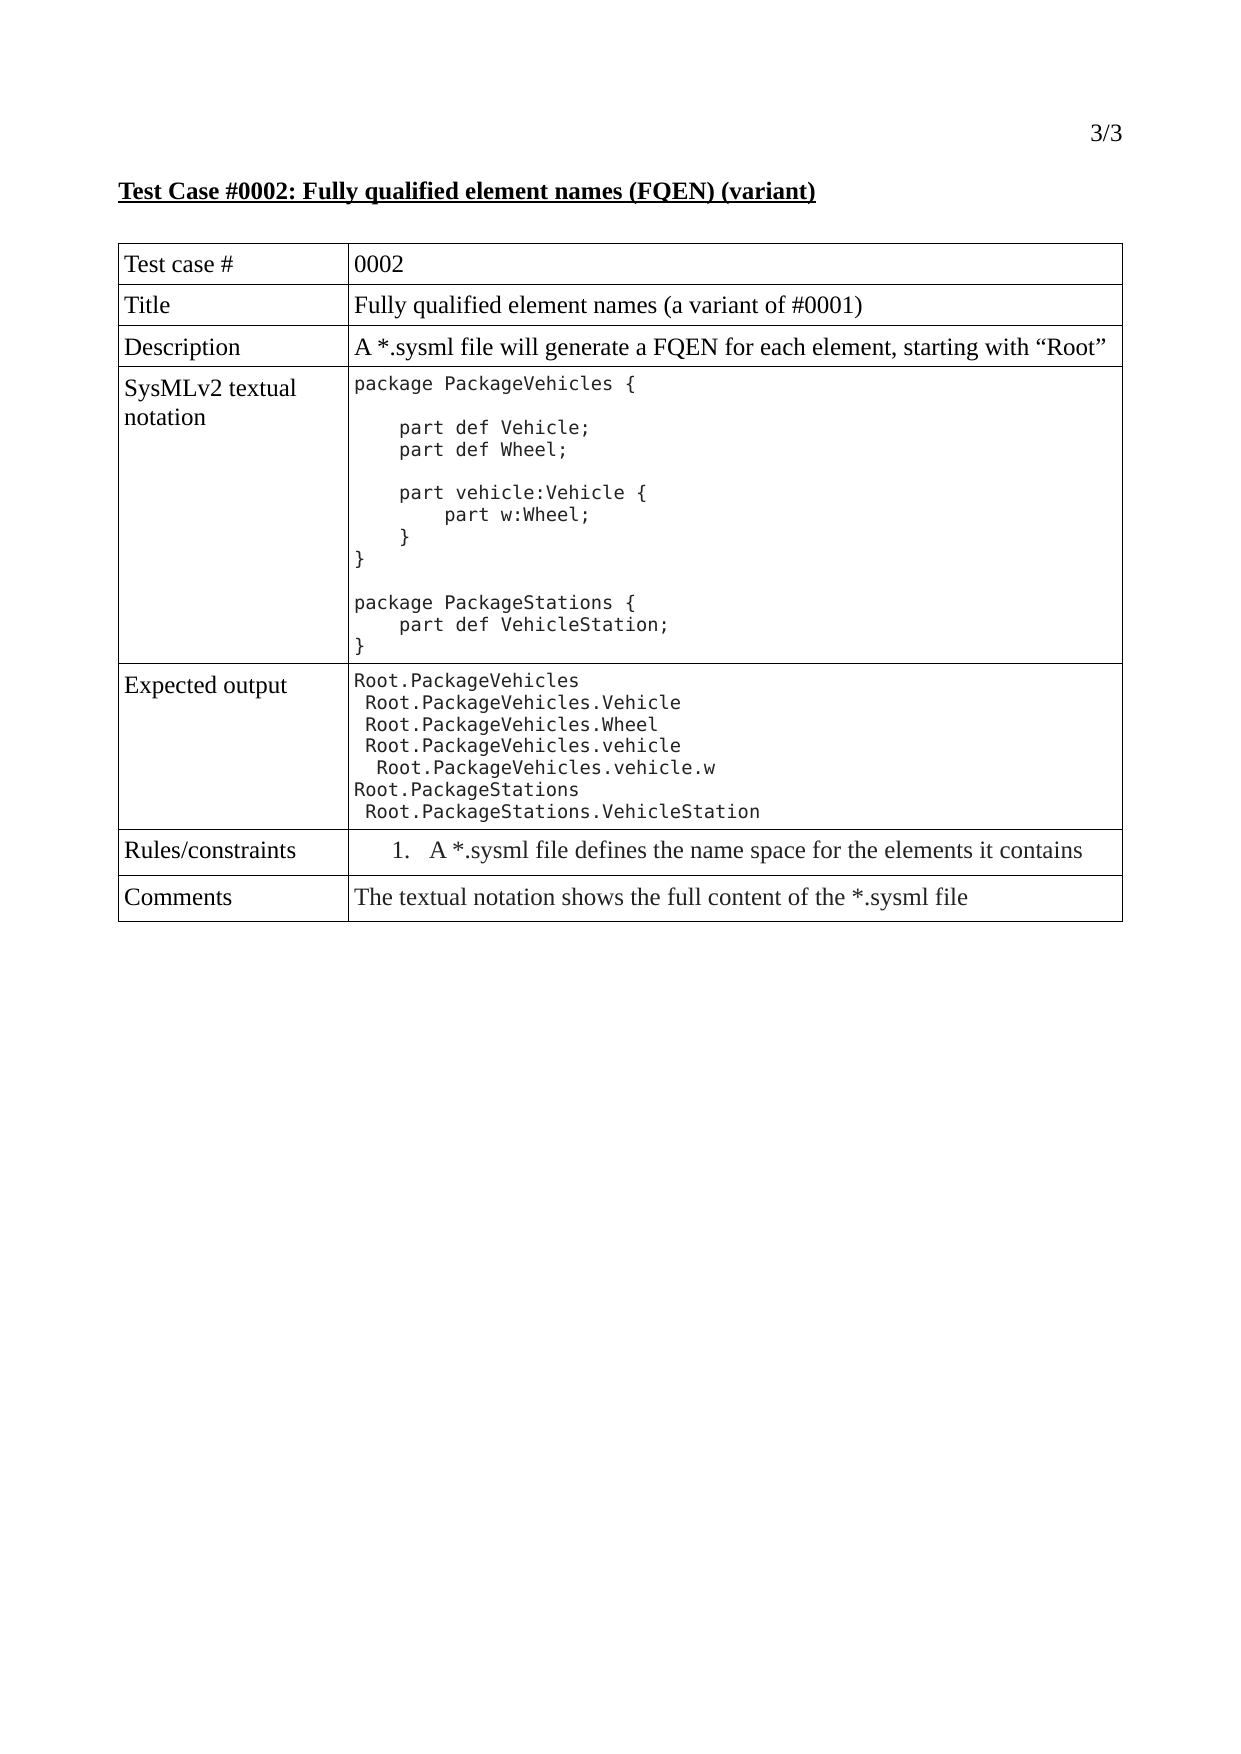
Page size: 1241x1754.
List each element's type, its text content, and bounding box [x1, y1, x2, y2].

table_cell Expected output [119, 664, 348, 829]
table_cell package PackageVehicles { part def Vehicle; part def Wheel; part vehicle:Vehicle { part w:Wheel; } } package PackageStations { part def VehicleStation; } [349, 367, 1122, 663]
table_cell The textual notation shows the full content of the *.sysml file [349, 876, 1122, 921]
table_header Test case # [119, 244, 348, 284]
table_cell Fully qualified element names (a variant of #0001) [349, 285, 1122, 325]
table_header 0002 [349, 244, 1122, 284]
table_cell Comments [119, 876, 348, 921]
table_cell Root.PackageVehicles Root.PackageVehicles.Vehicle Root.PackageVehicles.Wheel Root.PackageVehicles.vehicle Root.PackageVehicles.vehicle.w Root.PackageStations Root.PackageStations.VehicleStation [349, 664, 1122, 829]
table_cell Description [119, 326, 348, 366]
table_cell SysMLv2 textual notation [119, 367, 348, 663]
table_cell A *.sysml file defines the name space for the elements it contains [349, 830, 1122, 875]
table_cell Title [119, 285, 348, 325]
table_cell A *.sysml file will generate a FQEN for each element, starting with “Root” [349, 326, 1122, 366]
text Test Case #0002: Fully qualified element names (FQEN) (variant) [118, 176, 1122, 205]
table_cell Rules/constraints [119, 830, 348, 875]
